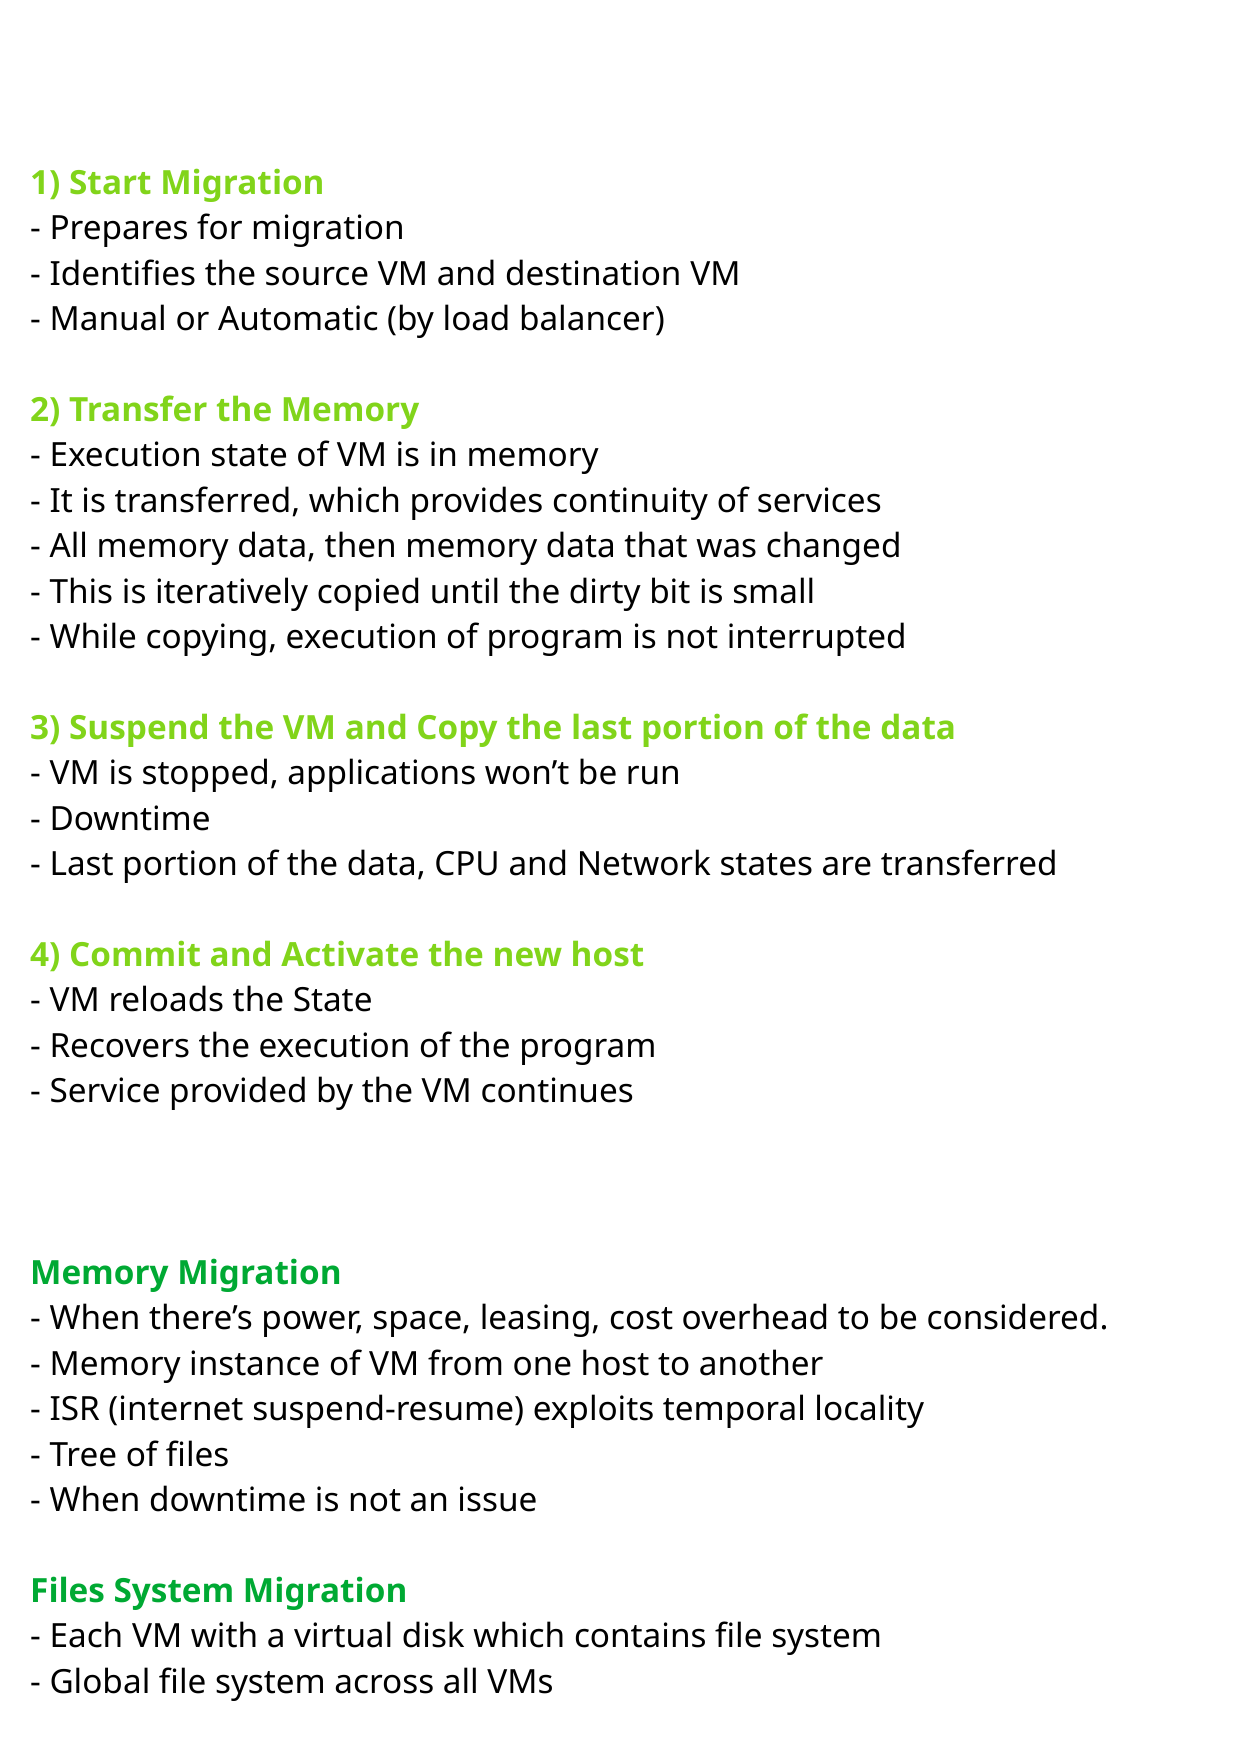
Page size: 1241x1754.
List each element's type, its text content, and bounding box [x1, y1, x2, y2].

subtitle - VM reloads the State [30, 976, 1211, 1022]
subtitle - Each VM with a virtual disk which contains file system [30, 1612, 1211, 1657]
subtitle - When downtime is not an issue [30, 1476, 1211, 1521]
subtitle - Downtime [30, 794, 1211, 840]
subtitle - Recovers the execution of the program [30, 1022, 1211, 1067]
subtitle 3) Suspend the VM and Copy the last portion of the data [30, 704, 1211, 749]
subtitle - Global file system across all VMs [30, 1657, 1211, 1703]
subtitle - VM is stopped, applications won’t be run [30, 749, 1211, 794]
subtitle - Execution state of VM is in memory [30, 431, 1211, 477]
subtitle Memory Migration [30, 1249, 1211, 1294]
subtitle 1) Start Migration [30, 159, 1211, 204]
subtitle - Service provided by the VM continues [30, 1067, 1211, 1112]
subtitle - Identifies the source VM and destination VM [30, 249, 1211, 295]
subtitle 2) Transfer the Memory [30, 386, 1211, 431]
subtitle - Memory instance of VM from one host to another [30, 1339, 1211, 1385]
subtitle - ISR (internet suspend-resume) exploits temporal locality [30, 1385, 1211, 1430]
subtitle Files System Migration [30, 1567, 1211, 1612]
subtitle 4) Commit and Activate the new host [30, 931, 1211, 976]
subtitle - This is iteratively copied until the dirty bit is small [30, 567, 1211, 613]
subtitle - While copying, execution of program is not interrupted [30, 613, 1211, 658]
subtitle - Prepares for migration [30, 204, 1211, 249]
subtitle - Tree of files [30, 1430, 1211, 1476]
subtitle - When there’s power, space, leasing, cost overhead to be considered. [30, 1294, 1211, 1339]
subtitle - It is transferred, which provides continuity of services [30, 477, 1211, 522]
subtitle - All memory data, then memory data that was changed [30, 522, 1211, 567]
subtitle - Last portion of the data, CPU and Network states are transferred [30, 840, 1211, 885]
subtitle - Manual or Automatic (by load balancer) [30, 295, 1211, 340]
